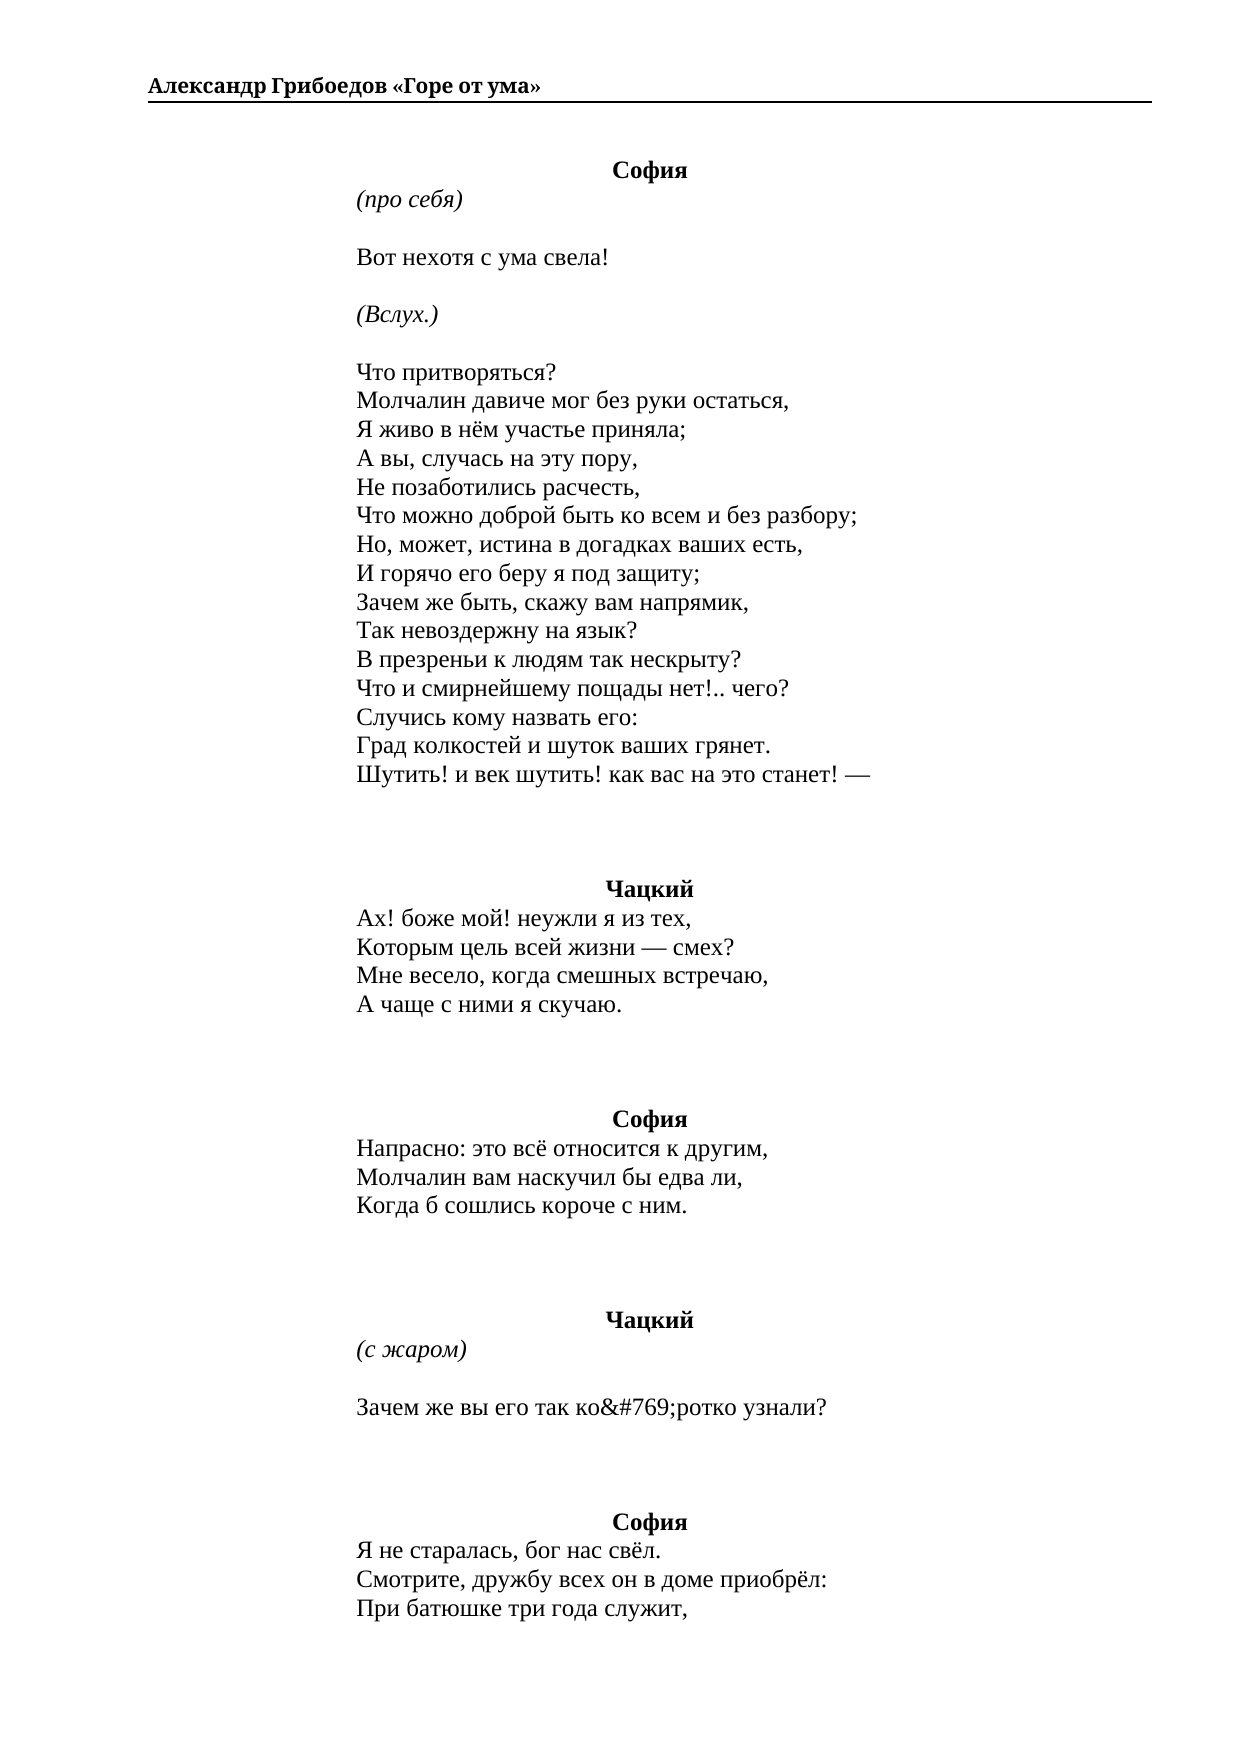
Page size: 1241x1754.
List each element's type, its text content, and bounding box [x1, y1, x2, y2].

text А вы, случась на эту пору, [356, 443, 1089, 472]
subtitle Чацкий [148, 1305, 1152, 1334]
text (с жаром) [356, 1334, 1089, 1363]
text Что и смирнейшему пощады нет!.. чего? [356, 673, 1089, 702]
subtitle София [148, 155, 1152, 184]
text Что притворяться? [356, 357, 1089, 385]
text Так невоздержну на язык? [356, 615, 1089, 644]
text Смотрите, дружбу всех он в доме приобрёл: [356, 1564, 1089, 1593]
text Случись кому назвать его: [356, 702, 1089, 730]
text Не позаботились расчесть, [356, 472, 1089, 500]
text Ах! боже мой! неужли я из тех, [356, 903, 1089, 932]
text Зачем же вы его так ко&#769;ротко узнали? [356, 1392, 1089, 1420]
subtitle София [148, 1507, 1152, 1535]
subtitle София [148, 1104, 1152, 1133]
text (Вслух.) [356, 299, 1089, 328]
text Град колкостей и шуток ваших грянет. [356, 730, 1089, 759]
text Но, может, истина в догадках ваших есть, [356, 529, 1089, 558]
text Шутить! и век шутить! как вас на это станет! — [356, 759, 1089, 788]
text Когда б сошлись короче с ним. [356, 1190, 1089, 1219]
text Зачем же быть, скажу вам напрямик, [356, 587, 1089, 615]
text Что можно доброй быть ко всем и без разбору; [356, 500, 1089, 529]
text Я не старалась, бог нас свёл. [356, 1535, 1089, 1564]
text При батюшке три года служит, [356, 1593, 1089, 1622]
text В презреньи к людям так нескрыту? [356, 644, 1089, 673]
text Молчалин вам наскучил бы едва ли, [356, 1162, 1089, 1190]
text И горячо его беру я под защиту; [356, 558, 1089, 587]
text Молчалин давиче мог без руки остаться, [356, 385, 1089, 414]
text (про себя) [356, 184, 1089, 213]
text Я живо в нём участье приняла; [356, 414, 1089, 443]
subtitle Чацкий [148, 874, 1152, 903]
text Которым цель всей жизни — смех? [356, 932, 1089, 960]
text Напрасно: это всё относится к другим, [356, 1133, 1089, 1162]
text Мне весело, когда смешных встречаю, [356, 960, 1089, 989]
text А чаще с ними я скучаю. [356, 989, 1089, 1018]
text Вот нехотя с ума свела! [356, 242, 1089, 270]
